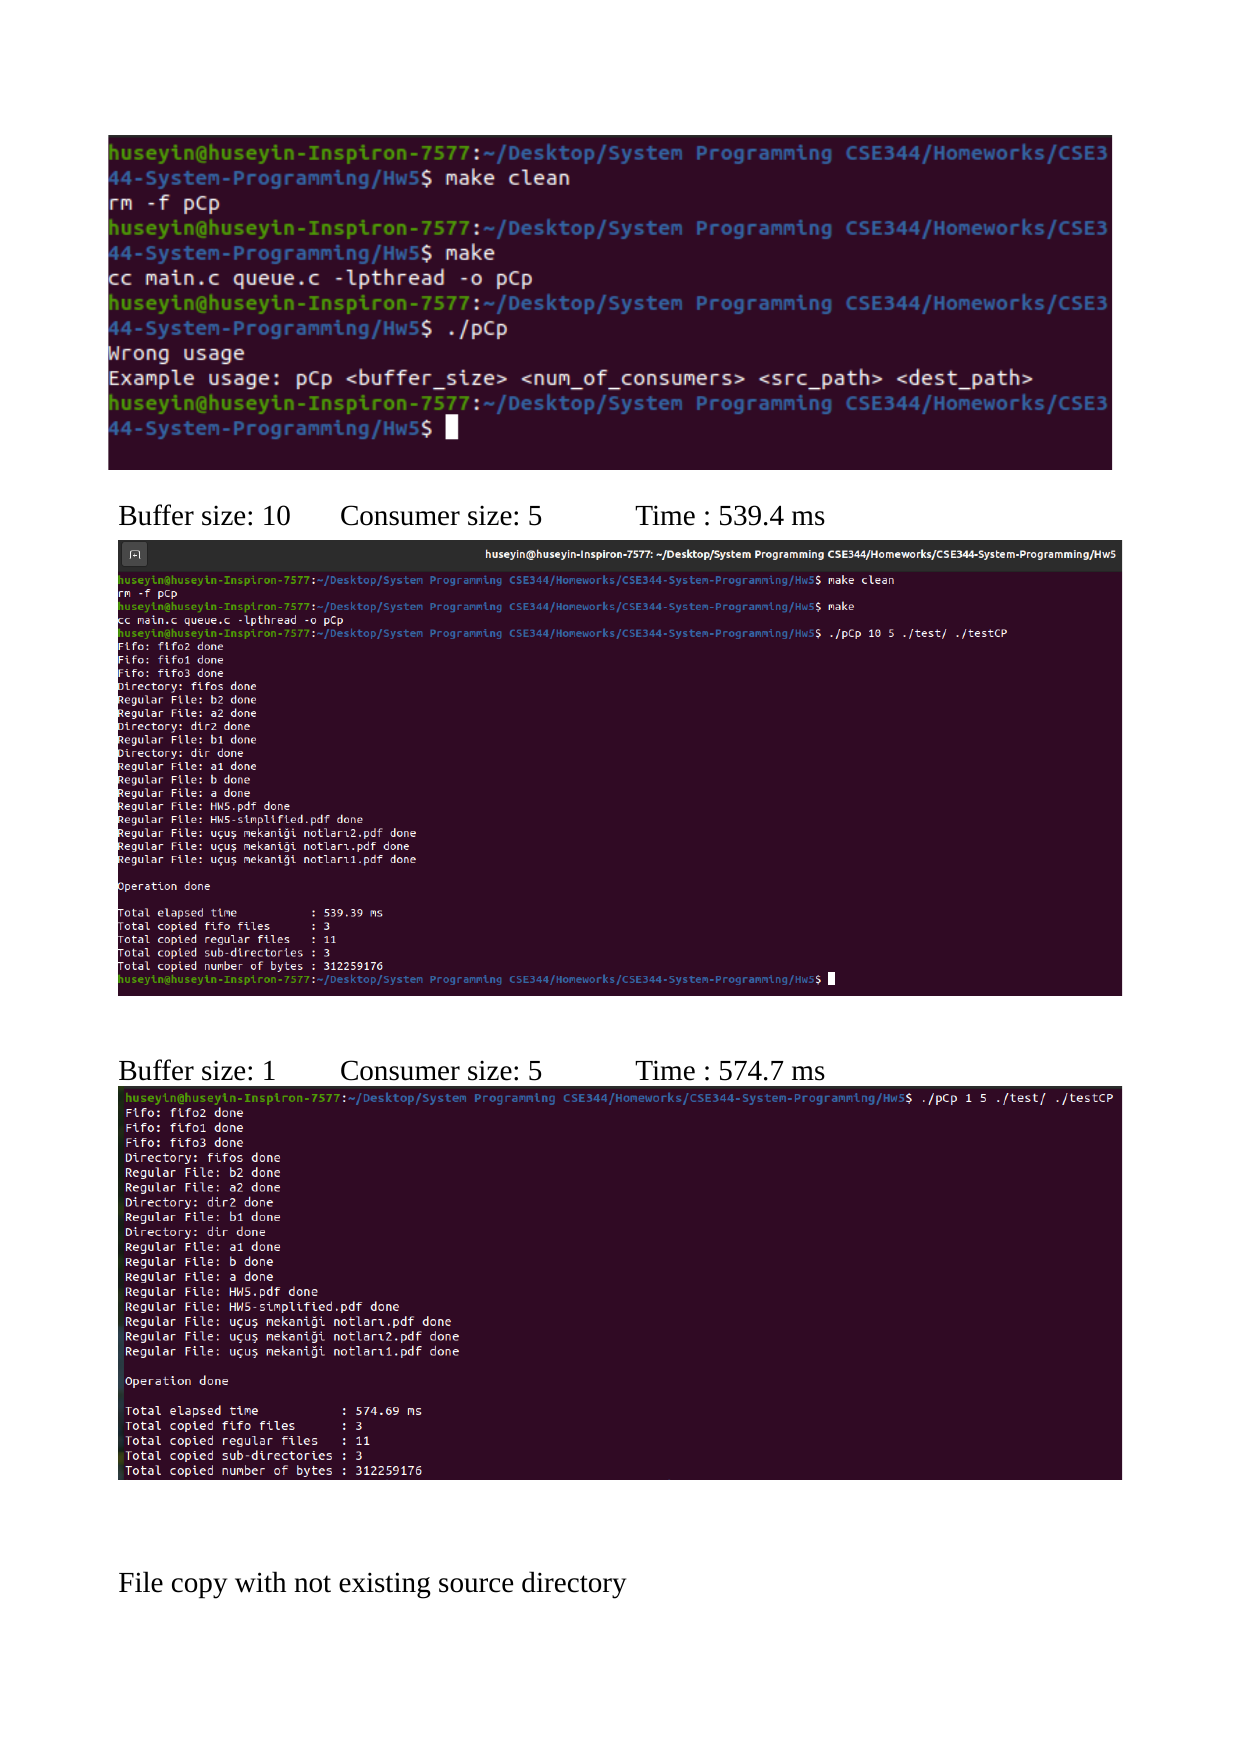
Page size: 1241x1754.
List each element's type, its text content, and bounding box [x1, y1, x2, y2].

picture [108, 135, 1113, 470]
text Buffer size: 1 Consumer size: 5 Time : 574.7 ms [118, 1053, 1122, 1086]
text File copy with not existing source directory [118, 1565, 1122, 1599]
text Buffer size: 10 Consumer size: 5 Time : 539.4 ms [118, 498, 1122, 532]
picture [118, 540, 1123, 996]
picture [118, 1086, 1123, 1480]
